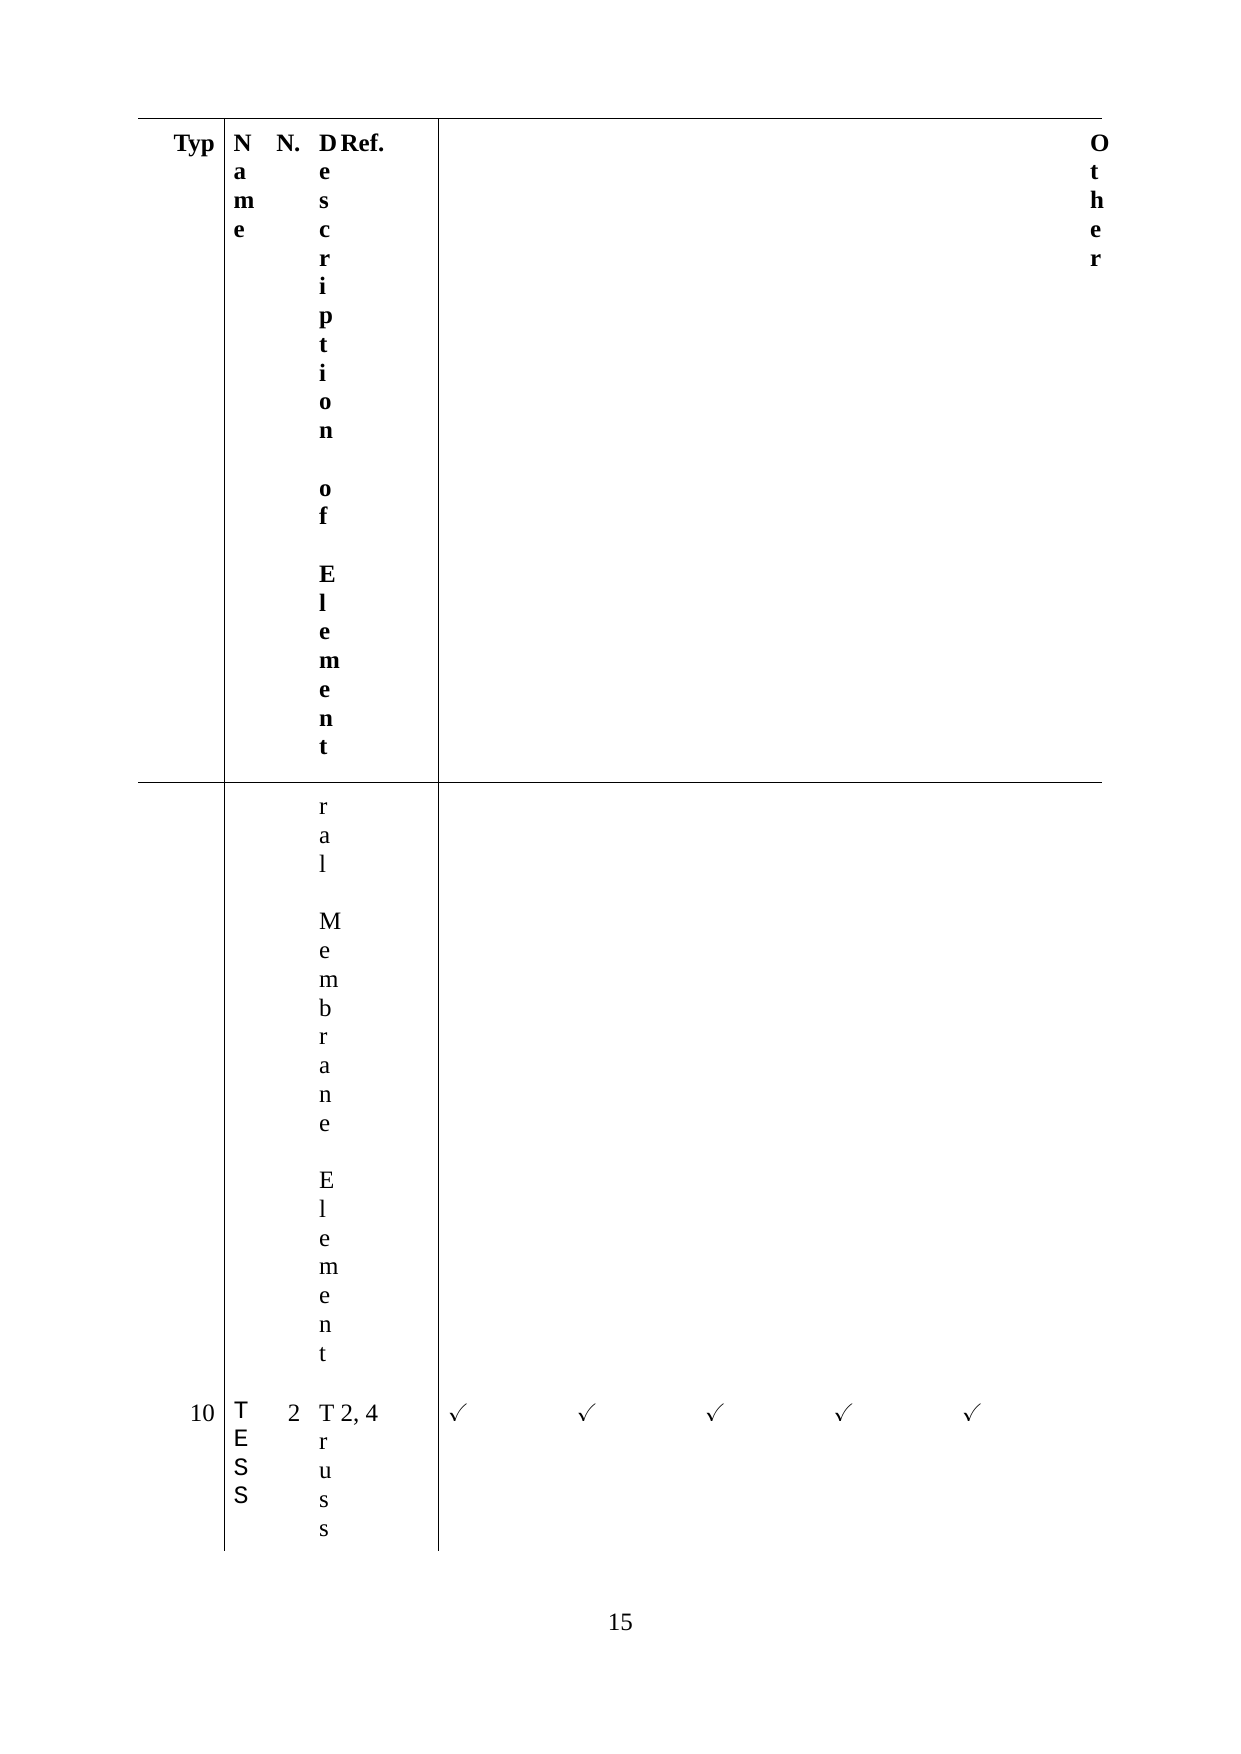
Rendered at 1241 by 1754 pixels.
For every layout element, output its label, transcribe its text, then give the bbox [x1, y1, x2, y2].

table_cell ✓ [824, 1388, 952, 1551]
table_header Ref. [331, 119, 438, 782]
table_cell Truss Element [310, 1388, 331, 1551]
table_cell ✓ [952, 1388, 1081, 1551]
table_cell Plane Quadrilateral Membrane Element [310, 783, 331, 1388]
table_cell 10 [138, 1388, 224, 1551]
table_header N. [245, 119, 309, 782]
table_cell 2, 4 [331, 783, 438, 1388]
table_header Other [1081, 119, 1102, 782]
table_cell ✓ [567, 1388, 695, 1551]
table_cell [824, 783, 952, 1388]
table_cell 2, 4 [331, 1388, 438, 1551]
table_cell 4 [245, 783, 309, 1388]
table_header Name [225, 119, 245, 782]
table_cell [952, 783, 1081, 1388]
table_cell [138, 783, 224, 1388]
table_cell ✓ [439, 1388, 567, 1551]
table_header [824, 119, 952, 782]
table_cell [695, 783, 823, 1388]
table_cell 2 [245, 1388, 309, 1551]
table_cell [1081, 1388, 1102, 1551]
table_cell [439, 783, 567, 1388]
table_header [952, 119, 1081, 782]
table_cell TESS [225, 1388, 245, 1551]
table_cell ✓ [695, 1388, 823, 1551]
table_header Typ [138, 119, 224, 782]
table_header [567, 119, 695, 782]
table_header [439, 119, 567, 782]
table_cell [1081, 783, 1102, 1388]
table_header Description of Element [310, 119, 331, 782]
table_cell LQUA [225, 783, 245, 1388]
table_header [695, 119, 823, 782]
table_cell [567, 783, 695, 1388]
